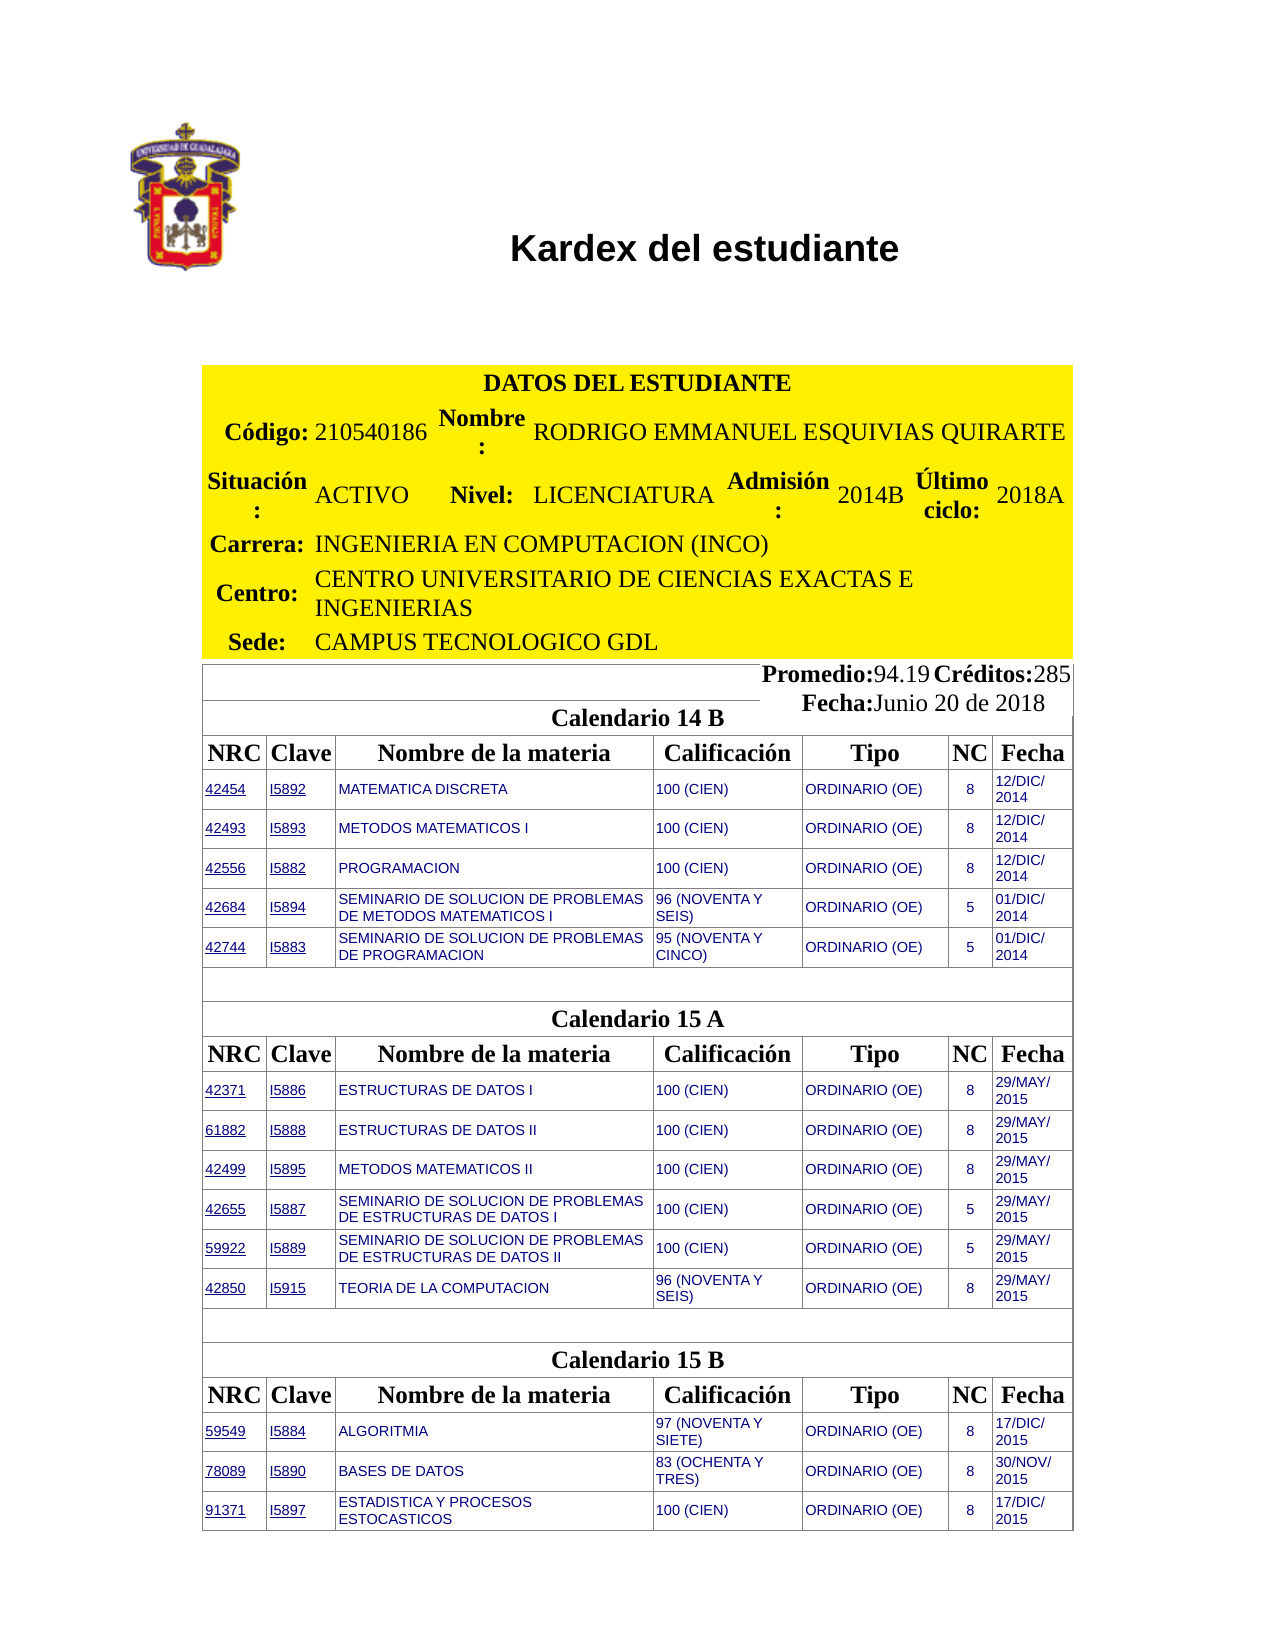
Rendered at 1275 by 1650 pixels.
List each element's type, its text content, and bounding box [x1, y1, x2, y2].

table_cell 42850 [203, 1269, 266, 1308]
table_cell 59549 [203, 1413, 266, 1451]
table_cell ACTIVO [312, 463, 434, 526]
table_cell RODRIGO EMMANUEL ESQUIVIAS QUIRARTE [530, 400, 1073, 463]
table_header Promedio: [760, 659, 874, 688]
table_cell ORDINARIO (OE) [803, 1452, 948, 1491]
table_cell SEMINARIO DE SOLUCION DE PROBLEMAS DE ESTRUCTURAS DE DATOS II [336, 1230, 653, 1268]
table_cell I5892 [267, 770, 335, 809]
picture [118, 118, 253, 275]
table_cell Clave [267, 1037, 335, 1071]
table_cell Admisión: [722, 463, 834, 526]
table_cell 29/MAY/2015 [993, 1190, 1072, 1229]
table_cell 30/NOV/2015 [993, 1452, 1072, 1491]
table_cell 42371 [203, 1072, 266, 1110]
table_cell 100 (CIEN) [654, 1190, 802, 1229]
table_cell Nombre de la materia [336, 1037, 653, 1071]
table_cell Junio 20 de 2018 [874, 688, 1073, 716]
table_cell BASES DE DATOS [336, 1452, 653, 1491]
table_cell 12/DIC/2014 [993, 810, 1072, 848]
table_cell METODOS MATEMATICOS I [336, 810, 653, 848]
table_cell I5888 [267, 1111, 335, 1150]
table_cell I5886 [267, 1072, 335, 1110]
table_cell 17/DIC/2015 [993, 1492, 1072, 1530]
table_cell Nivel: [434, 463, 530, 526]
table_cell CAMPUS TECNOLOGICO GDL [312, 624, 1073, 659]
table_cell METODOS MATEMATICOS II [336, 1151, 653, 1189]
table_cell ORDINARIO (OE) [803, 810, 948, 848]
table_cell Calificación [654, 736, 802, 769]
table_cell 8 [949, 1413, 992, 1451]
table_cell Carrera: [202, 526, 312, 561]
table_cell 97 (NOVENTA Y SIETE) [654, 1413, 802, 1451]
table_cell ORDINARIO (OE) [803, 849, 948, 888]
table_cell ORDINARIO (OE) [803, 1072, 948, 1110]
table_cell Fecha [993, 1037, 1072, 1071]
table_cell 61882 [203, 1111, 266, 1150]
table_cell Calificación [654, 1378, 802, 1412]
table_cell 42499 [203, 1151, 266, 1189]
table_cell 8 [949, 1269, 992, 1308]
table_cell ORDINARIO (OE) [803, 889, 948, 927]
table_cell Nombre: [434, 400, 530, 463]
table_cell 100 (CIEN) [654, 810, 802, 848]
table_cell I5893 [267, 810, 335, 848]
table_cell Clave [267, 1378, 335, 1412]
table_cell [202, 659, 760, 664]
table_cell Calendario 15 B [203, 1343, 1072, 1377]
subtitle Kardex del estudiante [253, 226, 1157, 269]
table_cell ORDINARIO (OE) [803, 1492, 948, 1530]
table_cell 29/MAY/2015 [993, 1111, 1072, 1150]
table_cell Calendario 14 B [203, 701, 1072, 734]
table_cell Calificación [654, 1037, 802, 1071]
table_cell 29/MAY/2015 [993, 1072, 1072, 1110]
table_cell I5889 [267, 1230, 335, 1268]
table_cell Tipo [803, 736, 948, 769]
table_cell Sede: [202, 624, 312, 659]
table_cell 8 [949, 1492, 992, 1530]
table_cell 29/MAY/2015 [993, 1151, 1072, 1189]
table_cell NRC [203, 1037, 266, 1071]
table_cell 2014B [834, 463, 911, 526]
table_cell NRC [203, 1378, 266, 1412]
table_cell 5 [949, 1230, 992, 1268]
table_cell Tipo [803, 1037, 948, 1071]
table_cell 96 (NOVENTA Y SEIS) [654, 889, 802, 927]
table_cell 91371 [203, 1492, 266, 1530]
table_cell 100 (CIEN) [654, 849, 802, 888]
table_cell 2018A [994, 463, 1073, 526]
table_cell 12/DIC/2014 [993, 770, 1072, 809]
table_cell ORDINARIO (OE) [803, 928, 948, 967]
table_cell 100 (CIEN) [654, 1492, 802, 1530]
table_cell Código: [202, 400, 312, 463]
table_cell 42744 [203, 928, 266, 967]
table_cell ESTADISTICA Y PROCESOS ESTOCASTICOS [336, 1492, 653, 1530]
table_cell Nombre de la materia [336, 736, 653, 769]
table_cell PROGRAMACION [336, 849, 653, 888]
table_header 94.19 [874, 659, 932, 688]
table_cell Situación: [202, 463, 312, 526]
table_cell 42684 [203, 889, 266, 927]
table_cell 42655 [203, 1190, 266, 1229]
table_cell Fecha: [760, 688, 874, 716]
table_cell 29/MAY/2015 [993, 1230, 1072, 1268]
table_cell NC [949, 1378, 992, 1412]
table_cell 01/DIC/2014 [993, 889, 1072, 927]
table_cell 59922 [203, 1230, 266, 1268]
table_cell Fecha [993, 736, 1072, 769]
table_cell Centro: [202, 561, 312, 624]
table_cell Último ciclo: [911, 463, 993, 526]
table_cell I5890 [267, 1452, 335, 1491]
table_cell I5887 [267, 1190, 335, 1229]
table_cell 100 (CIEN) [654, 1230, 802, 1268]
table_cell ORDINARIO (OE) [803, 1269, 948, 1308]
table_cell 8 [949, 810, 992, 848]
table_cell I5895 [267, 1151, 335, 1189]
table_cell LICENCIATURA [530, 463, 722, 526]
table_cell Clave [267, 736, 335, 769]
table_cell [203, 1309, 1072, 1342]
table_cell Calendario 15 A [203, 1002, 1072, 1036]
table_cell ORDINARIO (OE) [803, 770, 948, 809]
table_cell SEMINARIO DE SOLUCION DE PROBLEMAS DE ESTRUCTURAS DE DATOS I [336, 1190, 653, 1229]
table_cell ORDINARIO (OE) [803, 1413, 948, 1451]
table_cell Nombre de la materia [336, 1378, 653, 1412]
table_cell 210540186 [312, 400, 434, 463]
table_cell ORDINARIO (OE) [803, 1151, 948, 1189]
table_cell ORDINARIO (OE) [803, 1230, 948, 1268]
table_header DATOS DEL ESTUDIANTE [202, 365, 1073, 400]
table_header Créditos: [932, 659, 1033, 688]
table_cell 17/DIC/2015 [993, 1413, 1072, 1451]
table_cell I5897 [267, 1492, 335, 1530]
table_cell I5882 [267, 849, 335, 888]
table_cell 100 (CIEN) [654, 1151, 802, 1189]
table_cell 8 [949, 770, 992, 809]
table_cell 100 (CIEN) [654, 770, 802, 809]
table_cell 8 [949, 1452, 992, 1491]
table_cell 95 (NOVENTA Y CINCO) [654, 928, 802, 967]
table_cell ORDINARIO (OE) [803, 1111, 948, 1150]
table_cell I5883 [267, 928, 335, 967]
table_cell INGENIERIA EN COMPUTACION (INCO) [312, 526, 1073, 561]
table_cell I5915 [267, 1269, 335, 1308]
table_cell Tipo [803, 1378, 948, 1412]
table_cell CENTRO UNIVERSITARIO DE CIENCIAS EXACTAS E INGENIERIAS [312, 561, 1073, 624]
table_cell SEMINARIO DE SOLUCION DE PROBLEMAS DE PROGRAMACION [336, 928, 653, 967]
table_cell ESTRUCTURAS DE DATOS I [336, 1072, 653, 1110]
table_cell 42493 [203, 810, 266, 848]
table_cell 29/MAY/2015 [993, 1269, 1072, 1308]
table_cell ESTRUCTURAS DE DATOS II [336, 1111, 653, 1150]
table_cell 8 [949, 1111, 992, 1150]
table_cell 83 (OCHENTA Y TRES) [654, 1452, 802, 1491]
table_cell 5 [949, 889, 992, 927]
table_cell ALGORITMIA [336, 1413, 653, 1451]
table_cell 8 [949, 1072, 992, 1110]
table_cell 5 [949, 928, 992, 967]
table_cell 8 [949, 1151, 992, 1189]
table_cell NC [949, 736, 992, 769]
table_cell TEORIA DE LA COMPUTACION [336, 1269, 653, 1308]
table_cell NRC [203, 736, 266, 769]
table_cell ORDINARIO (OE) [803, 1190, 948, 1229]
table_cell I5894 [267, 889, 335, 927]
table_cell 100 (CIEN) [654, 1072, 802, 1110]
table_cell 8 [949, 849, 992, 888]
table_cell NC [949, 1037, 992, 1071]
table_cell 42556 [203, 849, 266, 888]
table_header 285 [1033, 659, 1073, 688]
table_cell [203, 968, 1072, 1001]
table_cell 42454 [203, 770, 266, 809]
table_cell SEMINARIO DE SOLUCION DE PROBLEMAS DE METODOS MATEMATICOS I [336, 889, 653, 927]
table_cell Fecha [993, 1378, 1072, 1412]
table_cell 01/DIC/2014 [993, 928, 1072, 967]
table_cell 100 (CIEN) [654, 1111, 802, 1150]
table_cell 78089 [203, 1452, 266, 1491]
table_cell 12/DIC/2014 [993, 849, 1072, 888]
table_header [203, 665, 760, 700]
table_cell I5884 [267, 1413, 335, 1451]
table_cell 5 [949, 1190, 992, 1229]
table_cell 96 (NOVENTA Y SEIS) [654, 1269, 802, 1308]
table_cell MATEMATICA DISCRETA [336, 770, 653, 809]
